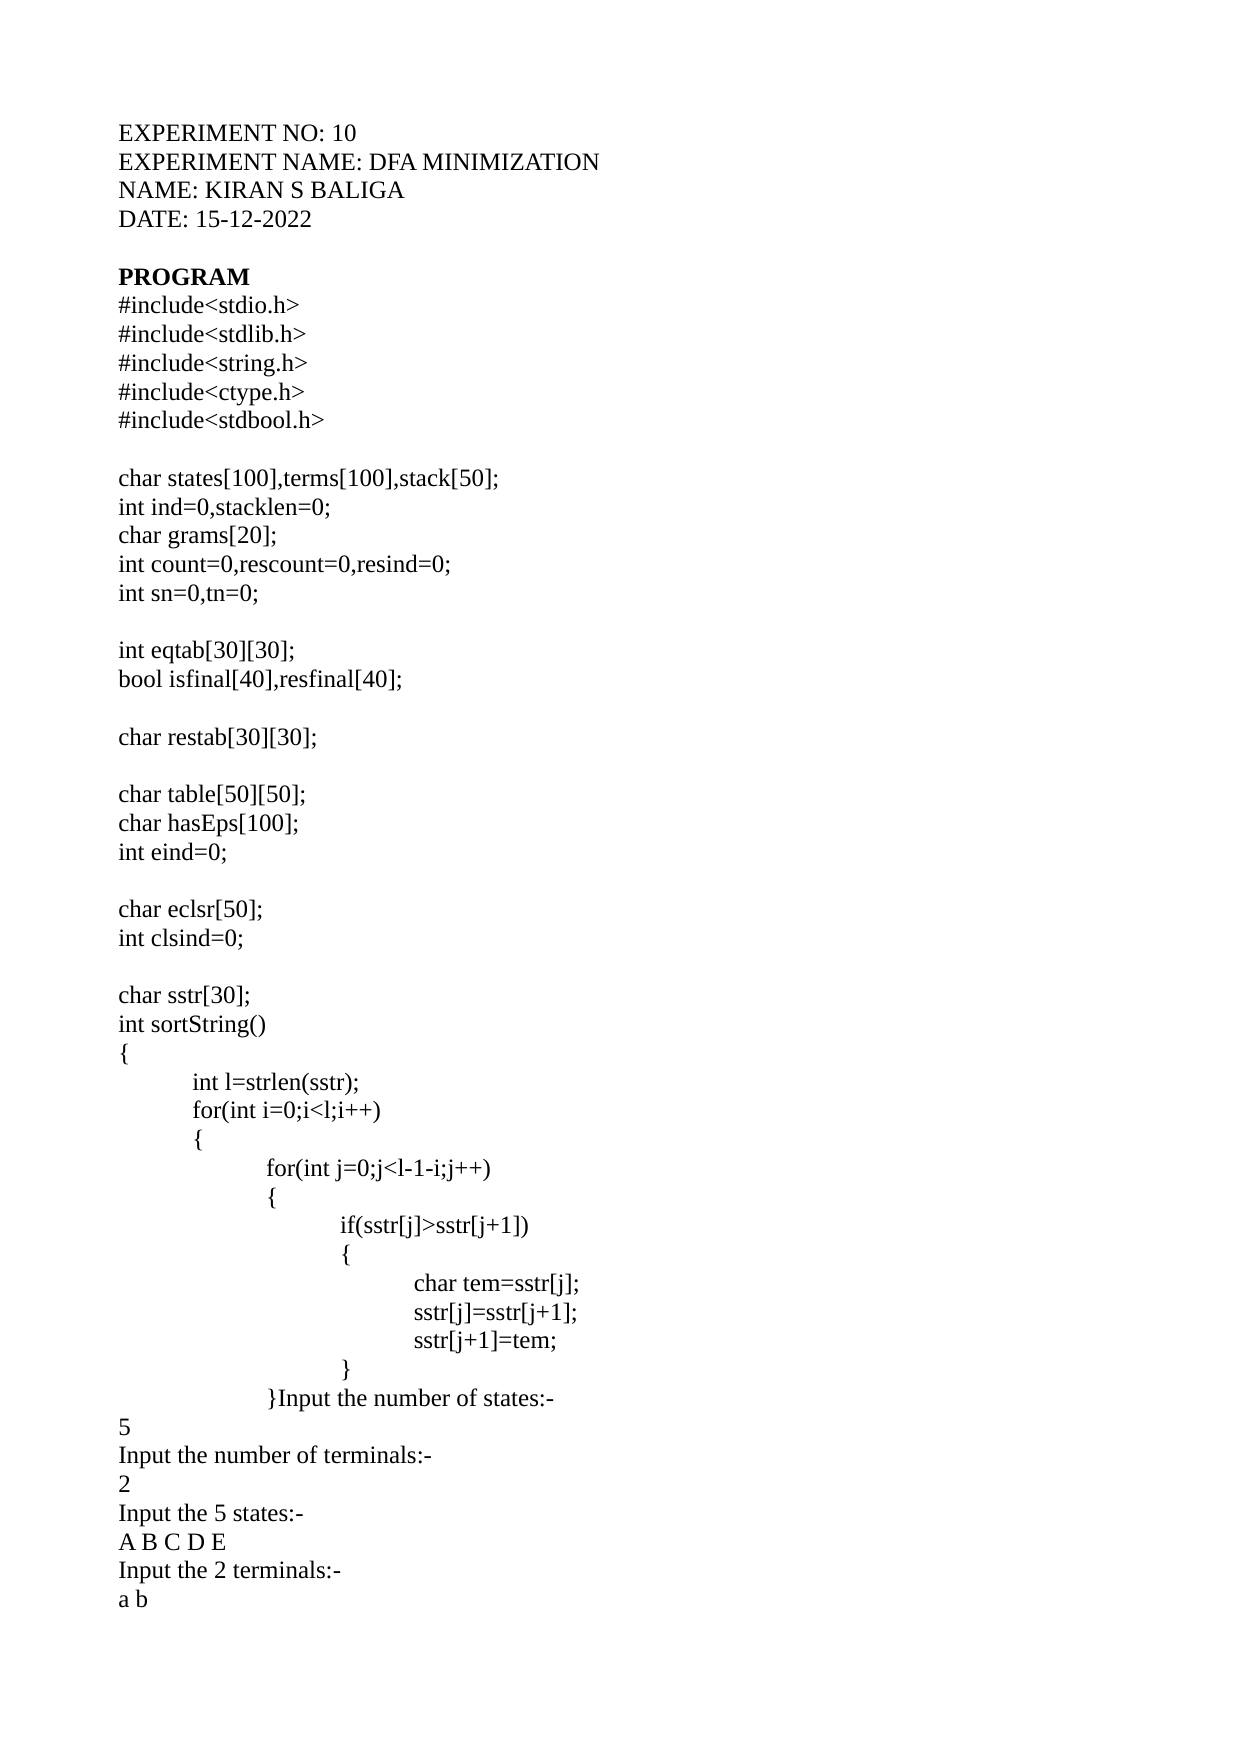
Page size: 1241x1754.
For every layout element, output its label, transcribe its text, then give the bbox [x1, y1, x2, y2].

text int eqtab[30][30]; [118, 636, 1122, 664]
text { [118, 1239, 1122, 1268]
text { [118, 1038, 1122, 1067]
text char sstr[30]; [118, 981, 1122, 1009]
text { [118, 1124, 1122, 1153]
text sstr[j+1]=tem; [118, 1326, 1122, 1354]
text for(int i=0;i<l;i++) [118, 1096, 1122, 1124]
text Input the 2 terminals:- [118, 1556, 1122, 1584]
text #include<stdbool.h> [118, 406, 1122, 434]
text char restab[30][30]; [118, 722, 1122, 751]
text sstr[j]=sstr[j+1]; [118, 1297, 1122, 1326]
text Input the number of terminals:- [118, 1441, 1122, 1469]
text int ind=0,stacklen=0; [118, 492, 1122, 521]
text bool isfinal[40],resfinal[40]; [118, 664, 1122, 693]
text int sortString() [118, 1009, 1122, 1038]
text #include<ctype.h> [118, 377, 1122, 406]
text for(int j=0;j<l-1-i;j++) [118, 1153, 1122, 1182]
text char eclsr[50]; [118, 894, 1122, 923]
text NAME: KIRAN S BALIGA [118, 176, 1122, 204]
text EXPERIMENT NAME: DFA MINIMIZATION [118, 147, 1122, 176]
text } [118, 1354, 1122, 1383]
text #include<stdio.h> [118, 291, 1122, 319]
text int eind=0; [118, 837, 1122, 866]
text if(sstr[j]>sstr[j+1]) [118, 1211, 1122, 1239]
text PROGRAM [118, 262, 1122, 291]
text int l=strlen(sstr); [118, 1067, 1122, 1096]
text Input the 5 states:- [118, 1498, 1122, 1527]
text DATE: 15-12-2022 [118, 204, 1122, 233]
text char hasEps[100]; [118, 808, 1122, 837]
text int sn=0,tn=0; [118, 578, 1122, 607]
text char grams[20]; [118, 521, 1122, 549]
text char table[50][50]; [118, 779, 1122, 808]
text A B C D E [118, 1527, 1122, 1556]
text #include<stdlib.h> [118, 319, 1122, 348]
text char states[100],terms[100],stack[50]; [118, 463, 1122, 492]
text int count=0,rescount=0,resind=0; [118, 549, 1122, 578]
text #include<string.h> [118, 348, 1122, 377]
text a b [118, 1584, 1122, 1613]
text 2 [118, 1469, 1122, 1498]
text { [118, 1182, 1122, 1211]
text EXPERIMENT NO: 10 [118, 118, 1122, 147]
text int clsind=0; [118, 923, 1122, 952]
text char tem=sstr[j]; [118, 1268, 1122, 1297]
text 5 [118, 1412, 1122, 1441]
text }Input the number of states:- [118, 1383, 1122, 1412]
